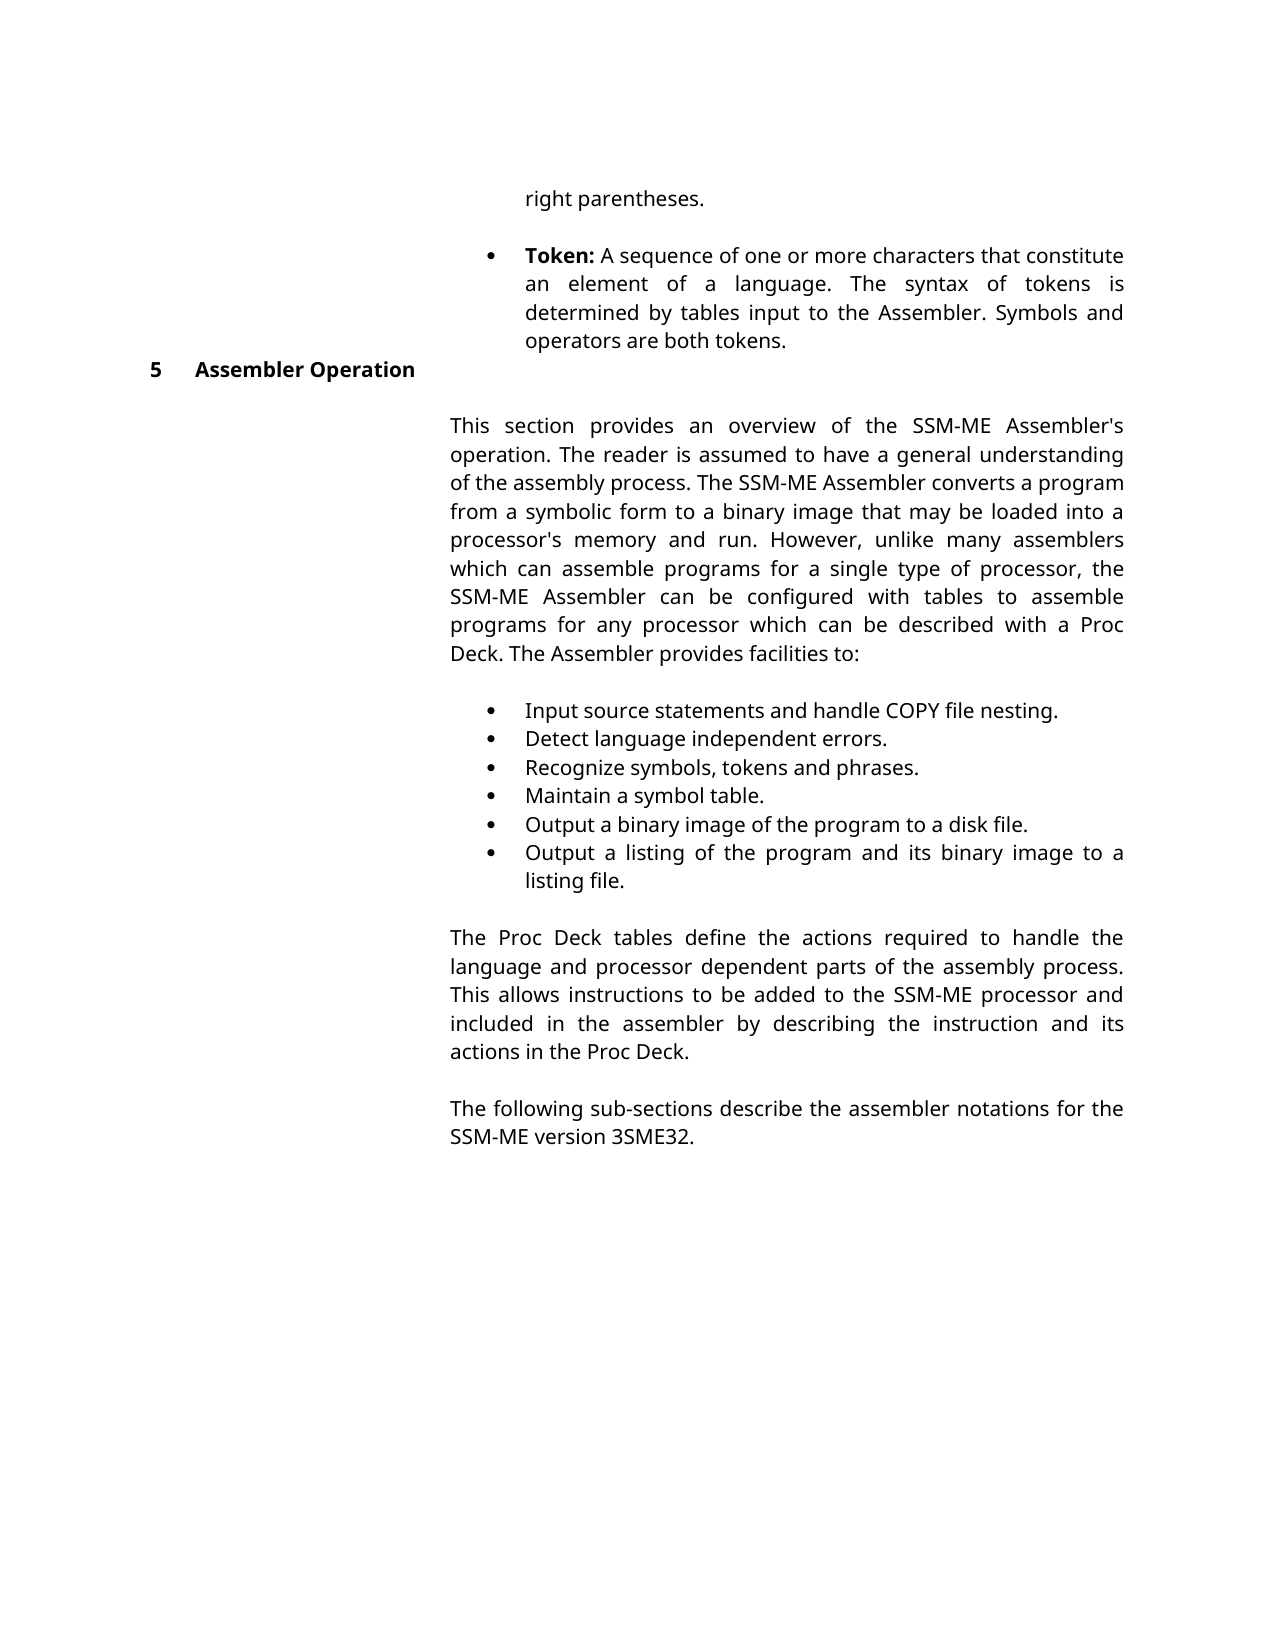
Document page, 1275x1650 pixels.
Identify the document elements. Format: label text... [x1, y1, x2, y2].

list Recognize symbols, tokens and phrases. [487, 753, 1125, 781]
list Input source statements and handle COPY file nesting. [487, 696, 1125, 724]
list Output a binary image of the program to a disk file. [487, 810, 1125, 838]
list Output a listing of the program and its binary image to a listing file. [487, 838, 1125, 895]
text The Proc Deck tables define the actions required to handle the language and processor dependent parts of the assembly process. This allows instructions to be added to the SSM-ME processor and included in the assembler by describing the instruction and its actions in the Proc Deck. [450, 923, 1125, 1066]
list Maintain a symbol table. [487, 781, 1125, 810]
list right parentheses. [487, 184, 1125, 212]
text This section provides an overview of the SSM-ME Assembler's operation. The reader is assumed to have a general understanding of the assembly process. The SSM-ME Assembler converts a program from a symbolic form to a binary image that may be loaded into a processor's memory and run. However, unlike many assemblers which can assemble programs for a single type of processor, the SSM-ME Assembler can be configured with tables to assemble programs for any processor which can be described with a Proc Deck. The Assembler provides facilities to: [450, 412, 1125, 667]
subtitle Assembler Operation [150, 355, 1125, 383]
text The following sub-sections describe the assembler notations for the SSM-ME version 3SME32. [450, 1094, 1125, 1151]
list Detect language independent errors. [487, 724, 1125, 753]
list Token: A sequence of one or more characters that constitute an element of a language. The syntax of tokens is determined by tables input to the Assembler. Symbols and operators are both tokens. [487, 241, 1125, 355]
